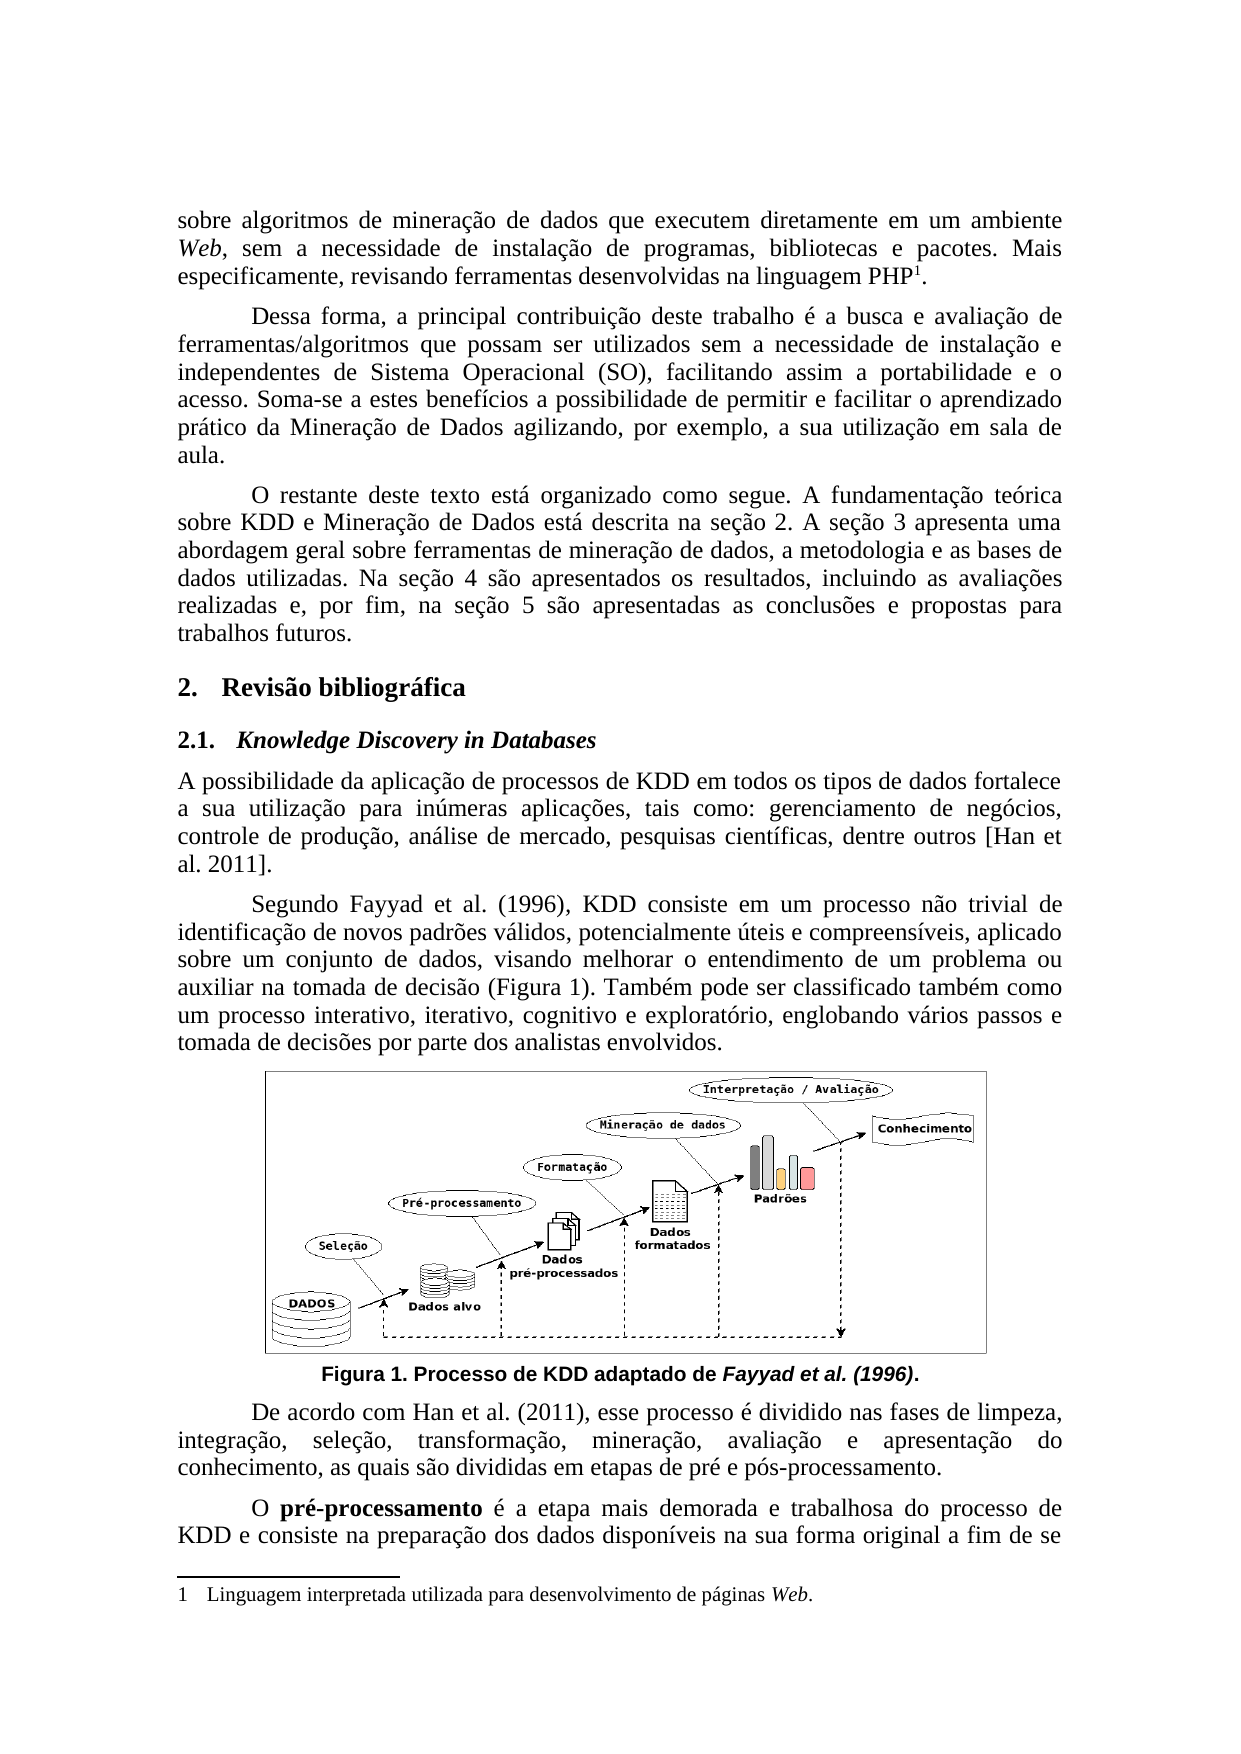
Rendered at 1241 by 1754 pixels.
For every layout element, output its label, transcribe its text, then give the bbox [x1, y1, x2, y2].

text Segundo Fayyad et al. (1996), KDD consiste em um processo não trivial de identificação de novos padrões válidos, potencialmente úteis e compreensíveis, aplicado sobre um conjunto de dados, visando melhorar o entendimento de um problema ou auxiliar na tomada de decisão (Figura 1). Também pode ser classificado também como um processo interativo, iterativo, cognitivo e exploratório, englobando vários passos e tomada de decisões por parte dos analistas envolvidos. [177, 890, 1063, 1056]
text Dessa forma, a principal contribuição deste trabalho é a busca e avaliação de ferramentas/algoritmos que possam ser utilizados sem a necessidade de instalação e independentes de Sistema Operacional (SO), facilitando assim a portabilidade e o acesso. Soma-se a estes benefícios a possibilidade de permitir e facilitar o aprendizado prático da Mineração de Dados agilizando, por exemplo, a sua utilização em sala de aula. [177, 302, 1063, 468]
text sobre algoritmos de mineração de dados que executem diretamente em um ambiente Web, sem a necessidade de instalação de programas, bibliotecas e pacotes. Mais especificamente, revisando ferramentas desenvolvidas na linguagem PHP. [177, 207, 1063, 290]
text O restante deste texto está organizado como segue. A fundamentação teórica sobre KDD e Mineração de Dados está descrita na seção 2. A seção 3 apresenta uma abordagem geral sobre ferramentas de mineração de dados, a metodologia e as bases de dados utilizadas. Na seção 4 são apresentados os resultados, incluindo as avaliações realizadas e, por fim, na seção 5 são apresentadas as conclusões e propostas para trabalhos futuros. [177, 481, 1063, 647]
picture [264, 1071, 987, 1363]
text Linguagem interpretada utilizada para desenvolvimento de páginas Web. [177, 1583, 1063, 1606]
text O pré-processamento é a etapa mais demorada e trabalhosa do processo de KDD e consiste na preparação dos dados disponíveis na sua forma original a fim de se [177, 1494, 1063, 1549]
text De acordo com Han et al. (2011), esse processo é dividido nas fases de limpeza, integração, seleção, transformação, mineração, avaliação e apresentação do conhecimento, as quais são divididas em etapas de pré e pós-processamento. [177, 1398, 1063, 1481]
text A possibilidade da aplicação de processos de KDD em todos os tipos de dados fortalece a sua utilização para inúmeras aplicações, tais como: gerenciamento de negócios, controle de produção, análise de mercado, pesquisas científicas, dentre outros [Han et al. 2011]. [177, 767, 1063, 878]
title Revisão bibliográfica [177, 672, 1063, 702]
title Knowledge Discovery in Databases [177, 727, 1063, 754]
text Figura 1. Processo de KDD adaptado de Fayyad et al. (1996). [224, 1069, 1016, 1386]
